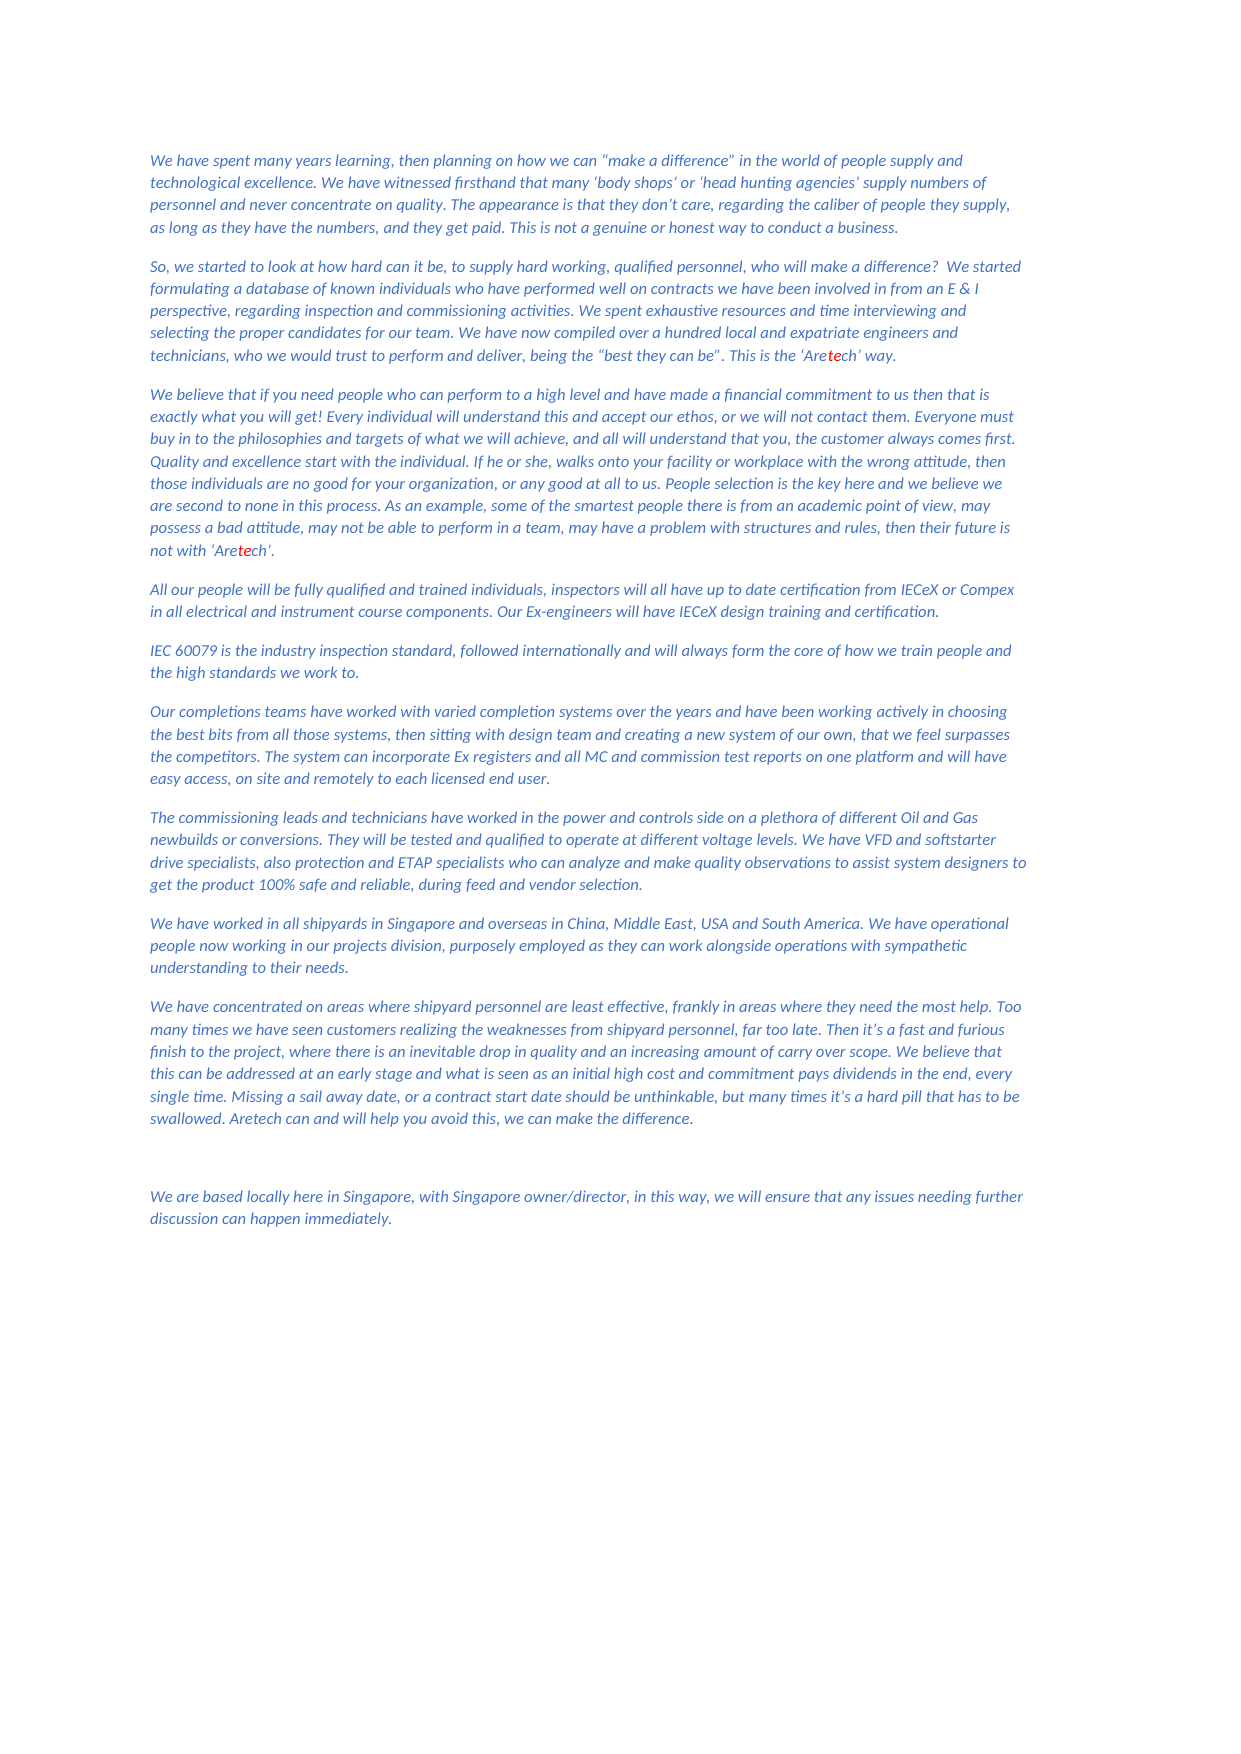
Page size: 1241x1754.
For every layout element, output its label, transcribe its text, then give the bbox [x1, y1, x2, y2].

text We believe that if you need people who can perform to a high level and have made a financial commitment to us then that is exactly what you will get! Every individual will understand this and accept our ethos, or we will not contact them. Everyone must buy in to the philosophies and targets of what we will achieve, and all will understand that you, the customer always comes first. Quality and excellence start with the individual. If he or she, walks onto your facility or workplace with the wrong attitude, then those individuals are no good for your organization, or any good at all to us. People selection is the key here and we believe we are second to none in this process. As an example, some of the smartest people there is from an academic point of view, may possess a bad attitude, may not be able to perform in a team, may have a problem with structures and rules, then their future is not with ‘Aretech’. [150, 384, 1030, 560]
text We have worked in all shipyards in Singapore and overseas in China, Middle East, USA and South America. We have operational people now working in our projects division, purposely employed as they can work alongside operations with sympathetic understanding to their needs. [150, 913, 1030, 978]
text All our people will be fully qualified and trained individuals, inspectors will all have up to date certification from IECeX or Compex in all electrical and instrument course components. Our Ex-engineers will have IECeX design training and certification. [150, 579, 1030, 622]
text IEC 60079 is the industry inspection standard, followed internationally and will always form the core of how we train people and the high standards we work to. [150, 640, 1030, 683]
text We are based locally here in Singapore, with Singapore owner/director, in this way, we will ensure that any issues needing further discussion can happen immediately. [150, 1186, 1030, 1229]
text So, we started to look at how hard can it be, to supply hard working, qualified personnel, who will make a difference? We started formulating a database of known individuals who have performed well on contracts we have been involved in from an E & I perspective, regarding inspection and commissioning activities. We spent exhaustive resources and time interviewing and selecting the proper candidates for our team. We have now compiled over a hundred local and expatriate engineers and technicians, who we would trust to perform and deliver, being the “best they can be”. This is the ‘Aretech’ way. [150, 256, 1030, 365]
text We have spent many years learning, then planning on how we can “make a difference” in the world of people supply and technological excellence. We have witnessed firsthand that many ‘body shops’ or ‘head hunting agencies’ supply numbers of personnel and never concentrate on quality. The appearance is that they don’t care, regarding the caliber of people they supply, as long as they have the numbers, and they get paid. This is not a genuine or honest way to conduct a business. [150, 150, 1030, 237]
text Our completions teams have worked with varied completion systems over the years and have been working actively in choosing the best bits from all those systems, then sitting with design team and creating a new system of our own, that we feel surpasses the competitors. The system can incorporate Ex registers and all MC and commission test reports on one platform and will have easy access, on site and remotely to each licensed end user. [150, 701, 1030, 789]
text We have concentrated on areas where shipyard personnel are least effective, frankly in areas where they need the most help. Too many times we have seen customers realizing the weaknesses from shipyard personnel, far too late. Then it’s a fast and furious finish to the project, where there is an inevitable drop in quality and an increasing amount of carry over scope. We believe that this can be addressed at an early stage and what is seen as an initial high cost and commitment pays dividends in the end, every single time. Missing a sail away date, or a contract start date should be unthinkable, but many times it’s a hard pill that has to be swallowed. Aretech can and will help you avoid this, we can make the difference. [150, 997, 1030, 1128]
text The commissioning leads and technicians have worked in the power and controls side on a plethora of different Oil and Gas newbuilds or conversions. They will be tested and qualified to operate at different voltage levels. We have VFD and softstarter drive specialists, also protection and ETAP specialists who can analyze and make quality observations to assist system designers to get the product 100% safe and reliable, during feed and vendor selection. [150, 807, 1030, 894]
